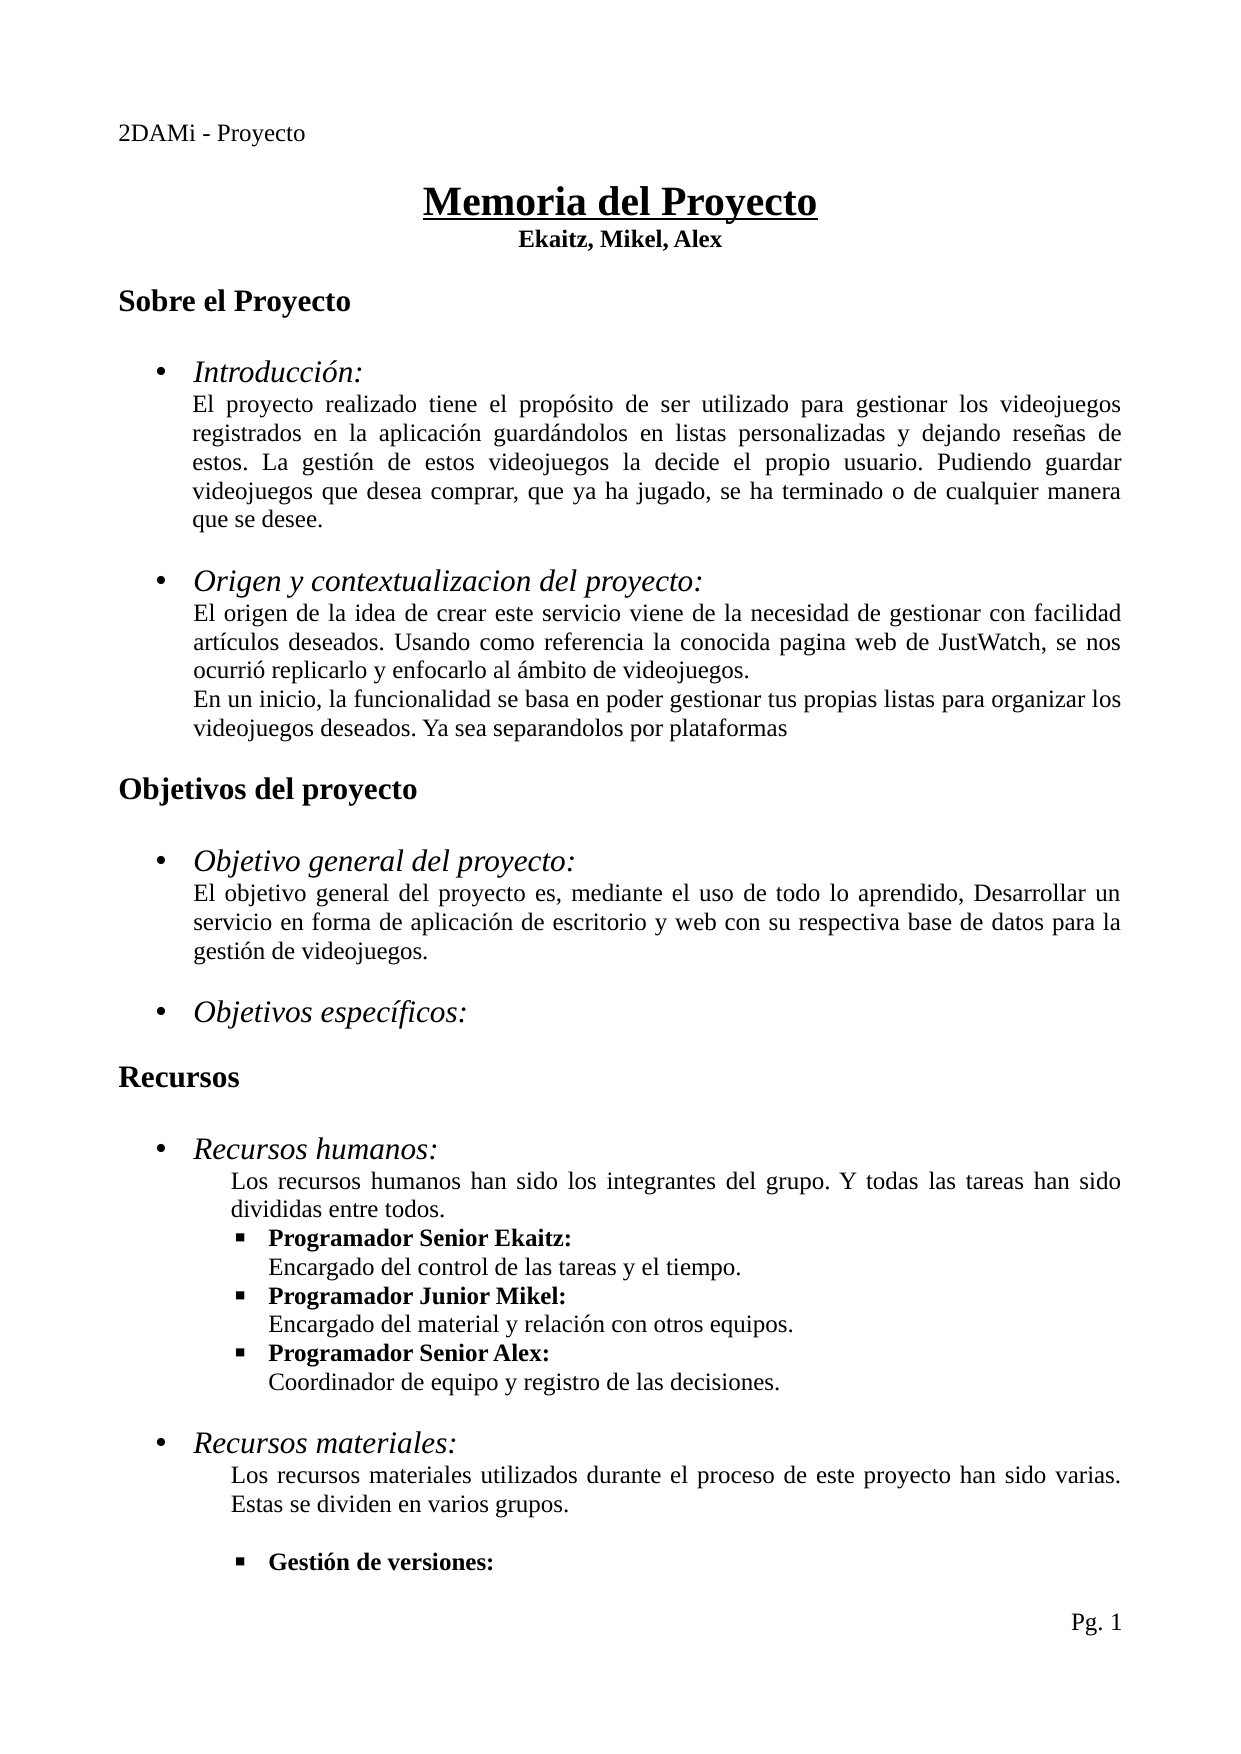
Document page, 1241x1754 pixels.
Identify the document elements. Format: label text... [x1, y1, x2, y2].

list Encargado del control de las tareas y el tiempo. [231, 1252, 1122, 1281]
list Los recursos materiales utilizados durante el proceso de este proyecto han sido varias. Estas se dividen en varios grupos. [193, 1461, 1122, 1518]
text Ekaitz, Mikel, Alex [118, 224, 1122, 253]
list Coordinador de equipo y registro de las decisiones. [231, 1367, 1122, 1396]
list Objetivos específicos: [156, 993, 1122, 1029]
list El origen de la idea de crear este servicio viene de la necesidad de gestionar con facilidad artículos deseados. Usando como referencia la conocida pagina web de JustWatch, se nos ocurrió replicarlo y enfocarlo al ámbito de videojuegos. [156, 598, 1122, 684]
text Sobre el Proyecto [118, 282, 1122, 318]
list Introducción: [156, 354, 1122, 389]
list Programador Senior Alex: [231, 1338, 1122, 1367]
list Gestión de versiones: [231, 1547, 1122, 1576]
text Memoria del Proyecto [118, 176, 1122, 224]
list Origen y contextualizacion del proyecto: [156, 562, 1122, 598]
list En un inicio, la funcionalidad se basa en poder gestionar tus propias listas para organizar los videojuegos deseados. Ya sea separandolos por plataformas [156, 684, 1122, 742]
list Encargado del material y relación con otros equipos. [231, 1309, 1122, 1338]
list Programador Senior Ekaitz: [231, 1223, 1122, 1252]
list Los recursos humanos han sido los integrantes del grupo. Y todas las tareas han sido divididas entre todos. [193, 1166, 1122, 1223]
text El proyecto realizado tiene el propósito de ser utilizado para gestionar los videojuegos registrados en la aplicación guardándolos en listas personalizadas y dejando reseñas de estos. La gestión de estos videojuegos la decide el propio usuario. Pudiendo guardar videojuegos que desea comprar, que ya ha jugado, se ha terminado o de cualquier manera que se desee. [192, 389, 1122, 533]
list Recursos humanos: [156, 1130, 1122, 1166]
list Objetivos del proyecto [118, 771, 1122, 806]
list Recursos [118, 1058, 1122, 1094]
list Programador Junior Mikel: [231, 1281, 1122, 1309]
list El objetivo general del proyecto es, mediante el uso de todo lo aprendido, Desarrollar un servicio en forma de aplicación de escritorio y web con su respectiva base de datos para la gestión de videojuegos. [156, 878, 1122, 964]
list Recursos materiales: [156, 1424, 1122, 1461]
list Objetivo general del proyecto: [156, 842, 1122, 878]
